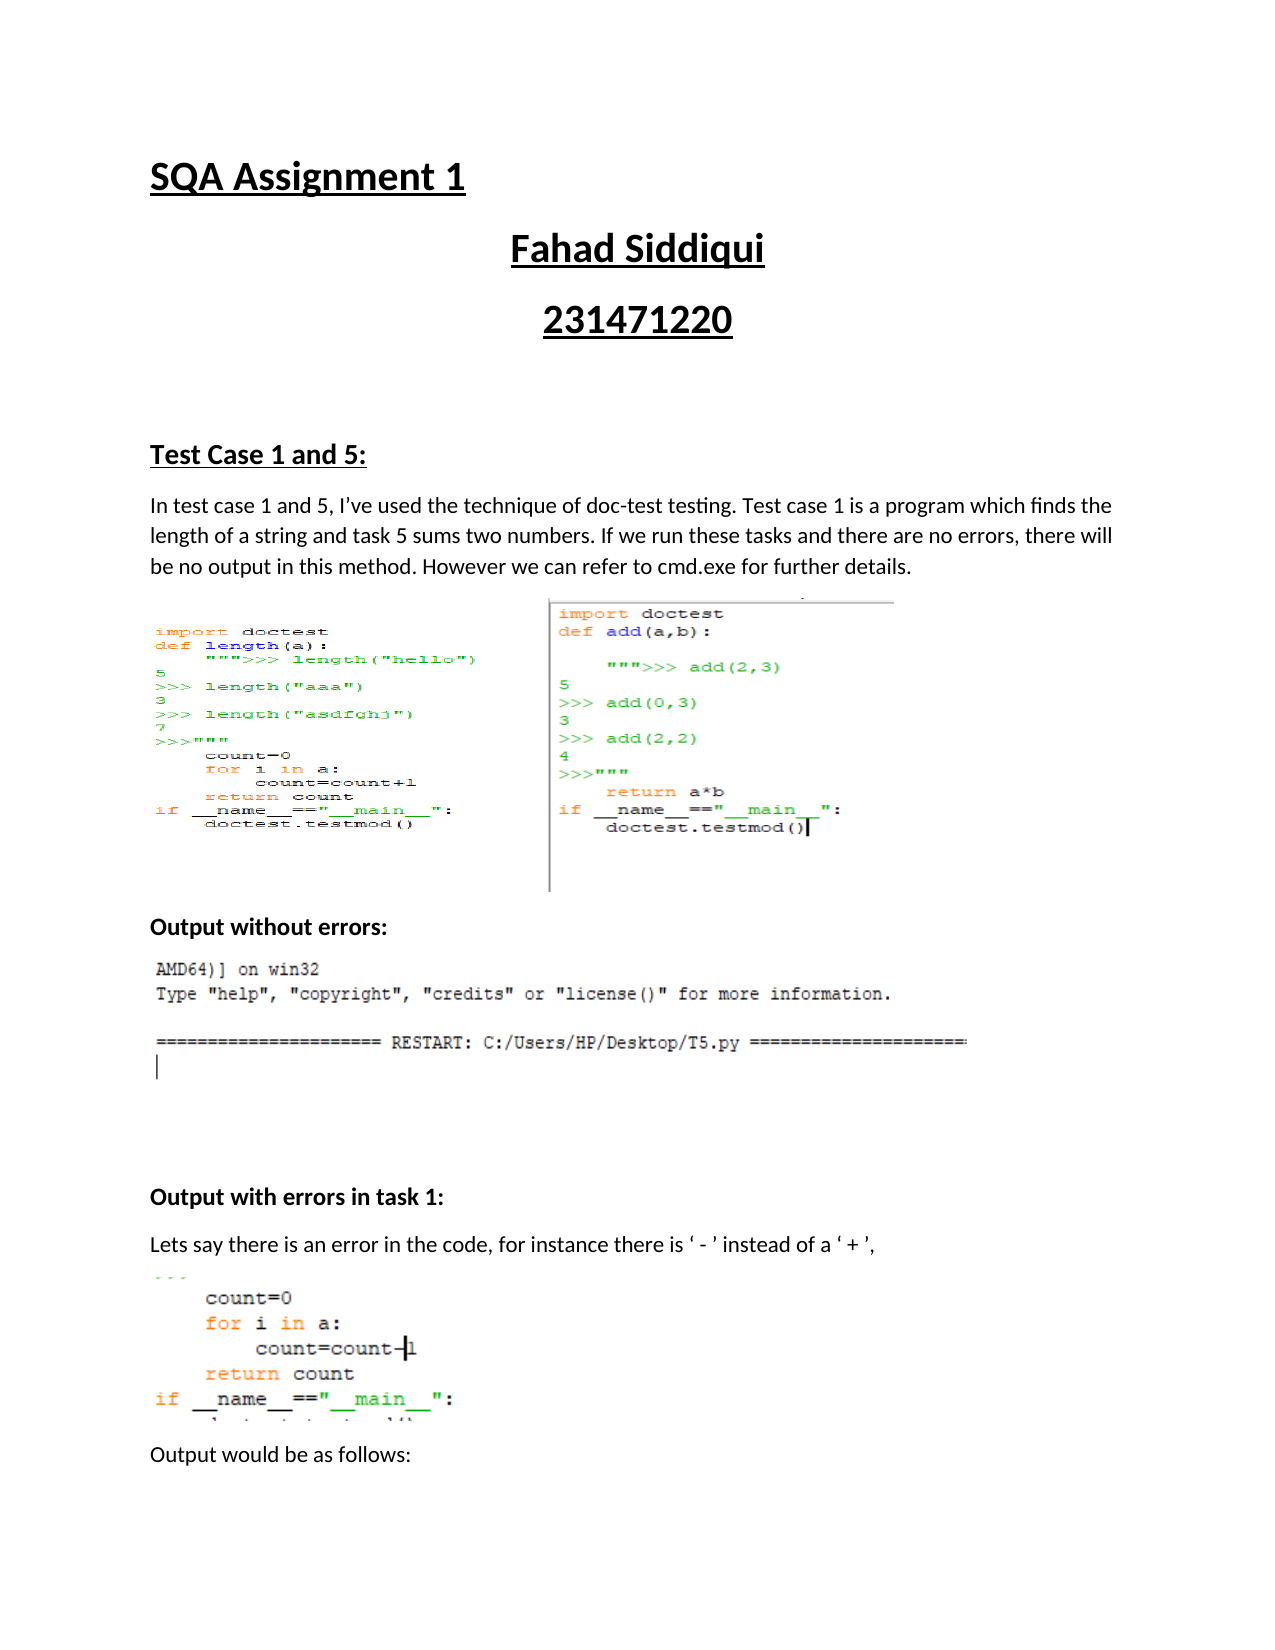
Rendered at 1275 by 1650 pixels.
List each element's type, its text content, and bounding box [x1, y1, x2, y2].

text 231471220 [150, 293, 1125, 344]
text Output with errors in task 1: [150, 1181, 1125, 1211]
picture [150, 960, 967, 1162]
text Output would be as follows: [150, 1440, 1125, 1468]
picture [155, 1277, 459, 1421]
text Lets say there is an error in the code, for instance there is ‘ - ’ instead of a ‘ + ’, [150, 1230, 1125, 1258]
text Fahad Siddiqui [150, 222, 1125, 272]
text Test Case 1 and 5: [150, 436, 1125, 472]
text Output without errors: [150, 911, 1125, 941]
text In test case 1 and 5, I’ve used the technique of doc-test testing. Test case 1 is a program which finds the length of a string and task 5 sums two numbers. If we run these tasks and there are no errors, there will be no output in this method. However we can refer to cmd.exe for further details. [150, 491, 1125, 580]
picture [150, 598, 894, 892]
text SQA Assignment 1 [150, 150, 1125, 201]
